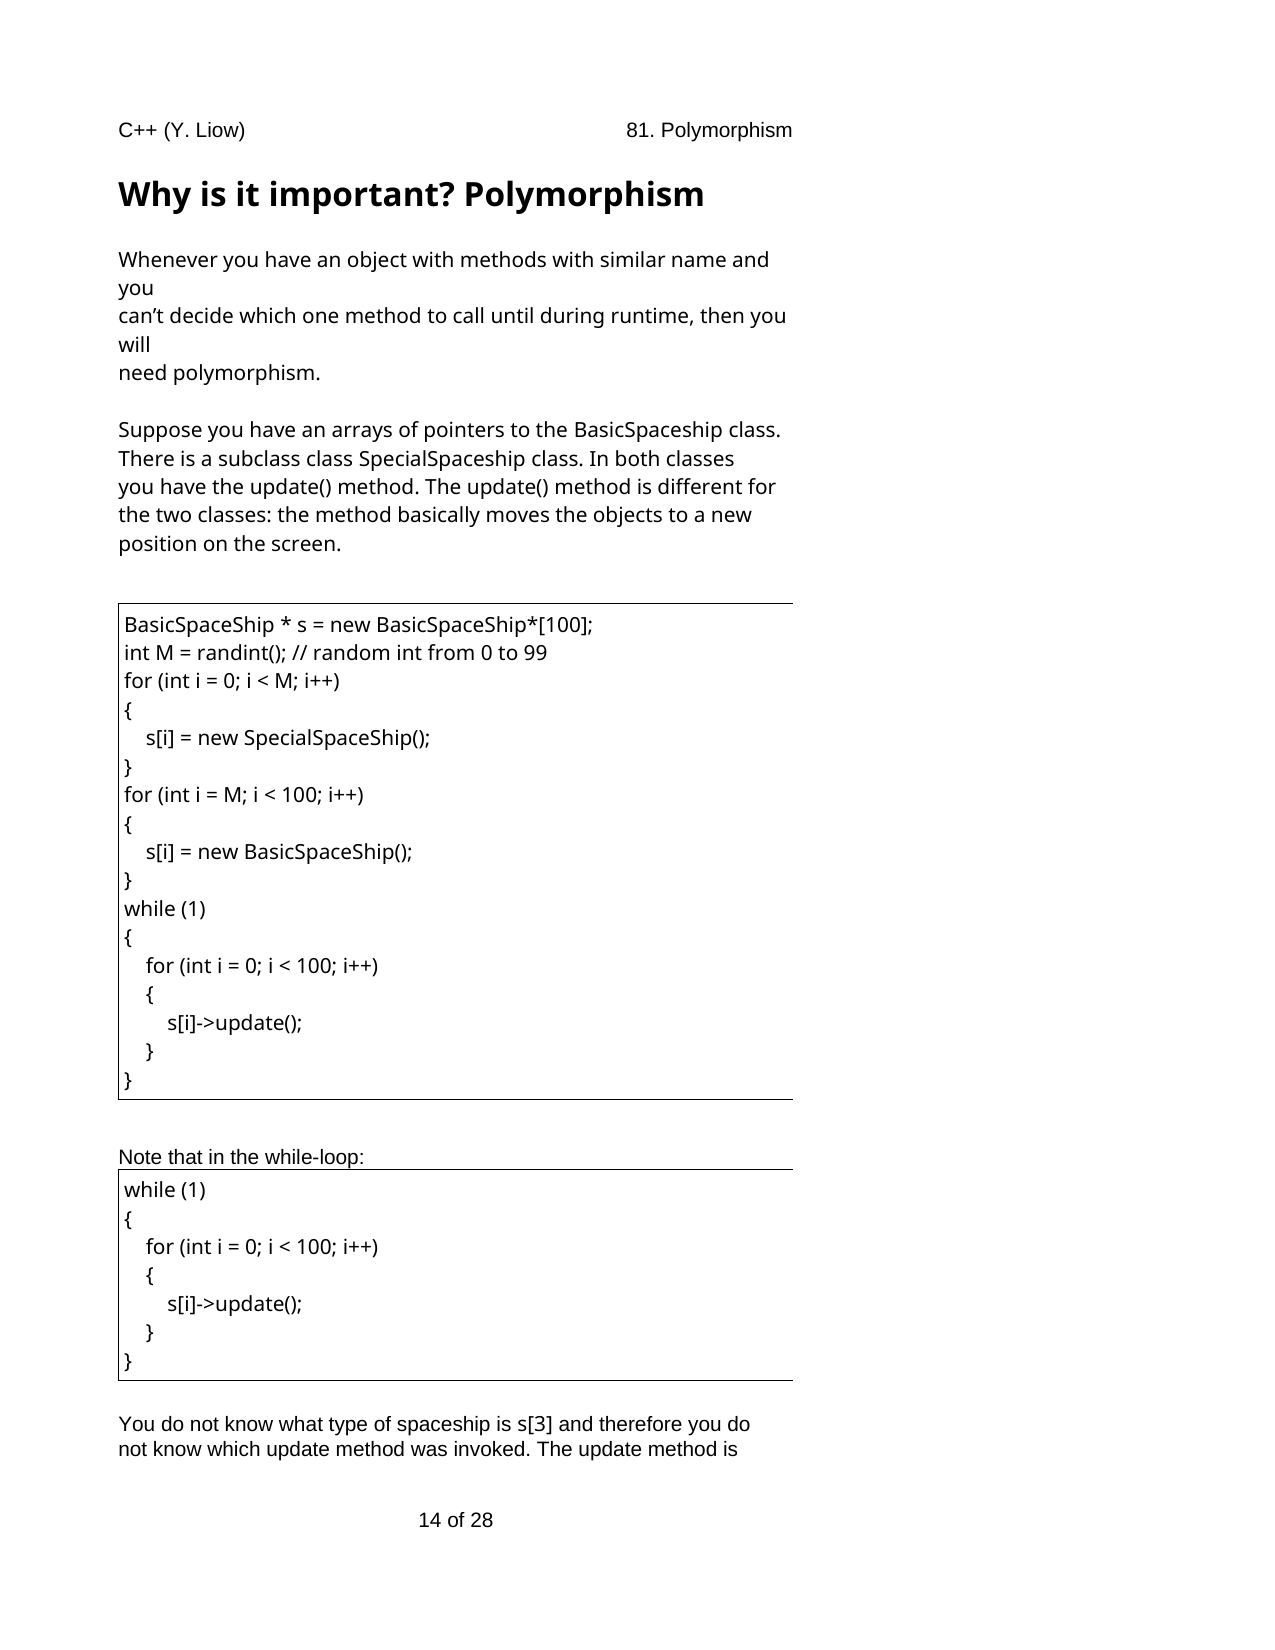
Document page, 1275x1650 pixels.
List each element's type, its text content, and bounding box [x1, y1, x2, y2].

text can’t decide which one method to call until during runtime, then you will [118, 302, 793, 358]
text the two classes: the method basically moves the objects to a new [118, 501, 793, 529]
table_header BasicSpaceShip * s = new BasicSpaceShip*[100]; int M = randint(); // random int from 0 to 99 for (int i = 0; i < M; i++) { s[i] = new SpecialSpaceShip(); } for (int i = M; i < 100; i++) { s[i] = new BasicSpaceShip(); } while (1) { for (int i = 0; i < 100; i++) { s[i]->update(); } } [119, 604, 793, 1099]
text Whenever you have an object with methods with similar name and you [118, 245, 793, 302]
text You do not know what type of spaceship is s[3] and therefore you do [118, 1409, 793, 1438]
text you have the update() method. The update() method is different for [118, 472, 793, 501]
text need polymorphism. [118, 358, 793, 387]
text There is a subclass class SpecialSpaceship class. In both classes [118, 444, 793, 472]
text position on the screen. [118, 529, 793, 557]
table_header while (1) { for (int i = 0; i < 100; i++) { s[i]->update(); } } [119, 1170, 793, 1380]
text Why is it important? Polymorphism [118, 171, 793, 216]
text not know which update method was invoked. The update method is [118, 1438, 793, 1461]
text Suppose you have an arrays of pointers to the BasicSpaceship class. [118, 415, 793, 444]
text Note that in the while-loop: [118, 1145, 793, 1168]
